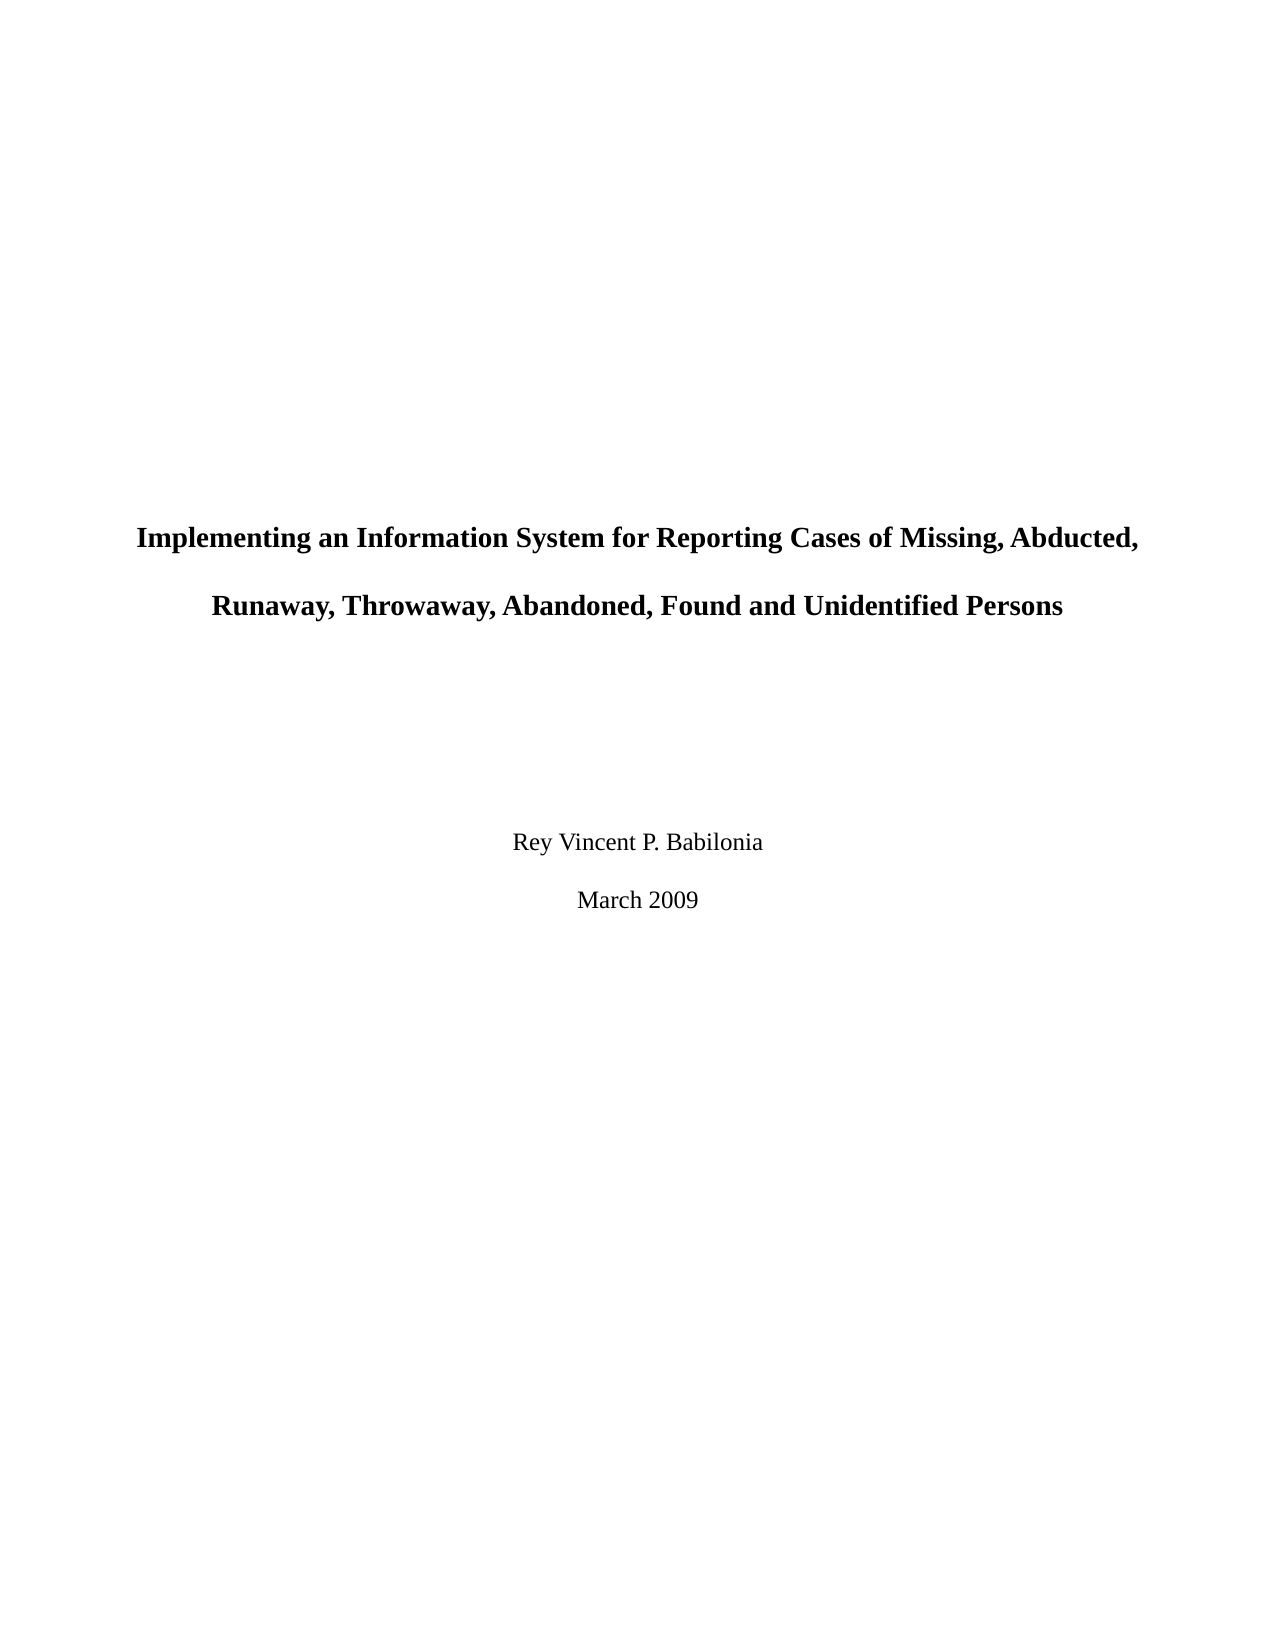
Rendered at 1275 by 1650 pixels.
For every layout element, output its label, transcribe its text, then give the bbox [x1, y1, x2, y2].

text Implementing an Information System for Reporting Cases of Missing, Abducted, Runaway, Throwaway, Abandoned, Found and Unidentified Persons [118, 521, 1157, 621]
text Rey Vincent P. Babilonia [118, 827, 1157, 856]
text March 2009 [118, 885, 1157, 913]
